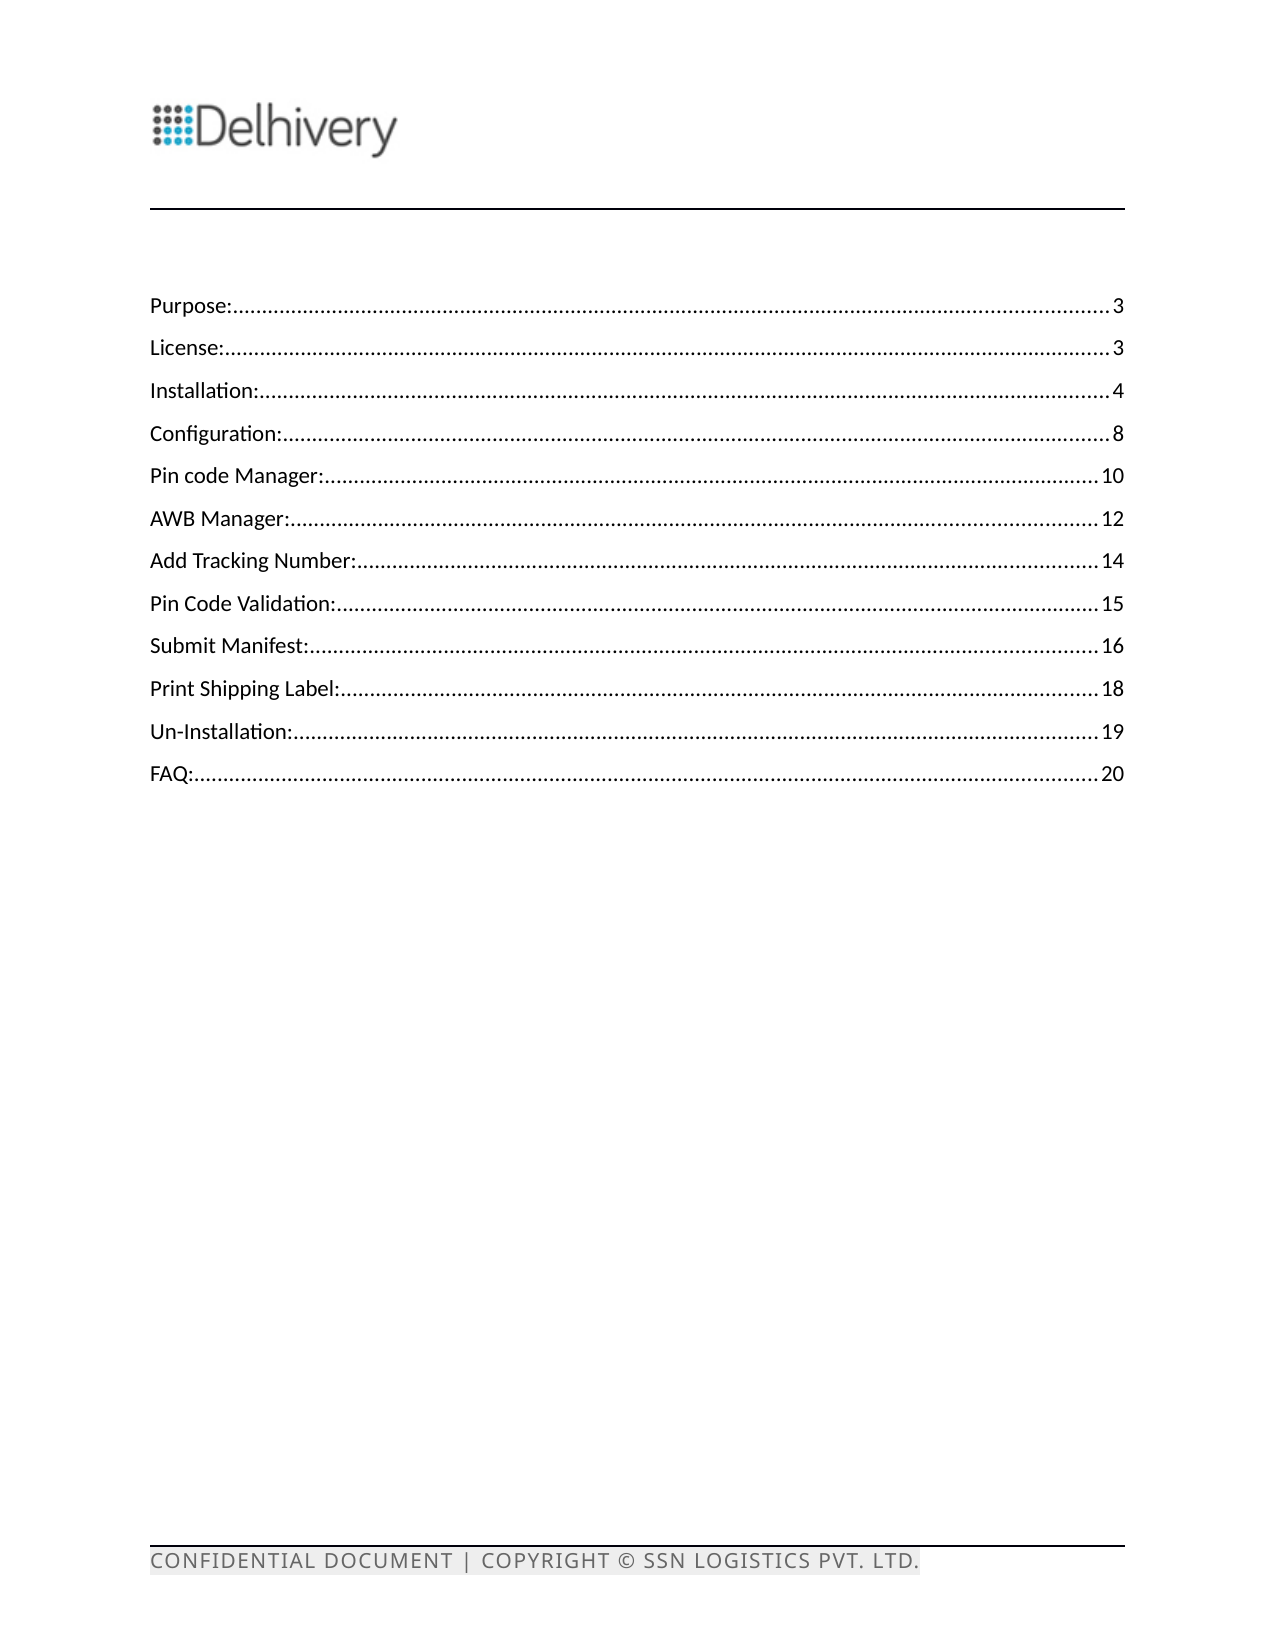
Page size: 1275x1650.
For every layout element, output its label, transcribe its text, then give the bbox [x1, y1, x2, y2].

text Un-Installation: 19 [150, 717, 1125, 745]
text Print Shipping Label: 18 [150, 674, 1125, 702]
text Configuration: 8 [150, 419, 1125, 447]
text FAQ: 20 [150, 759, 1125, 787]
text AWB Manager: 12 [150, 504, 1125, 532]
text Pin Code Validation: 15 [150, 589, 1125, 617]
text License: 3 [150, 333, 1125, 361]
text Installation: 4 [150, 376, 1125, 404]
text Submit Manifest: 16 [150, 632, 1125, 660]
text Pin code Manager: 10 [150, 461, 1125, 489]
text Add Tracking Number: 14 [150, 546, 1125, 574]
text Purpose: 3 [150, 291, 1125, 319]
picture [150, 75, 400, 179]
